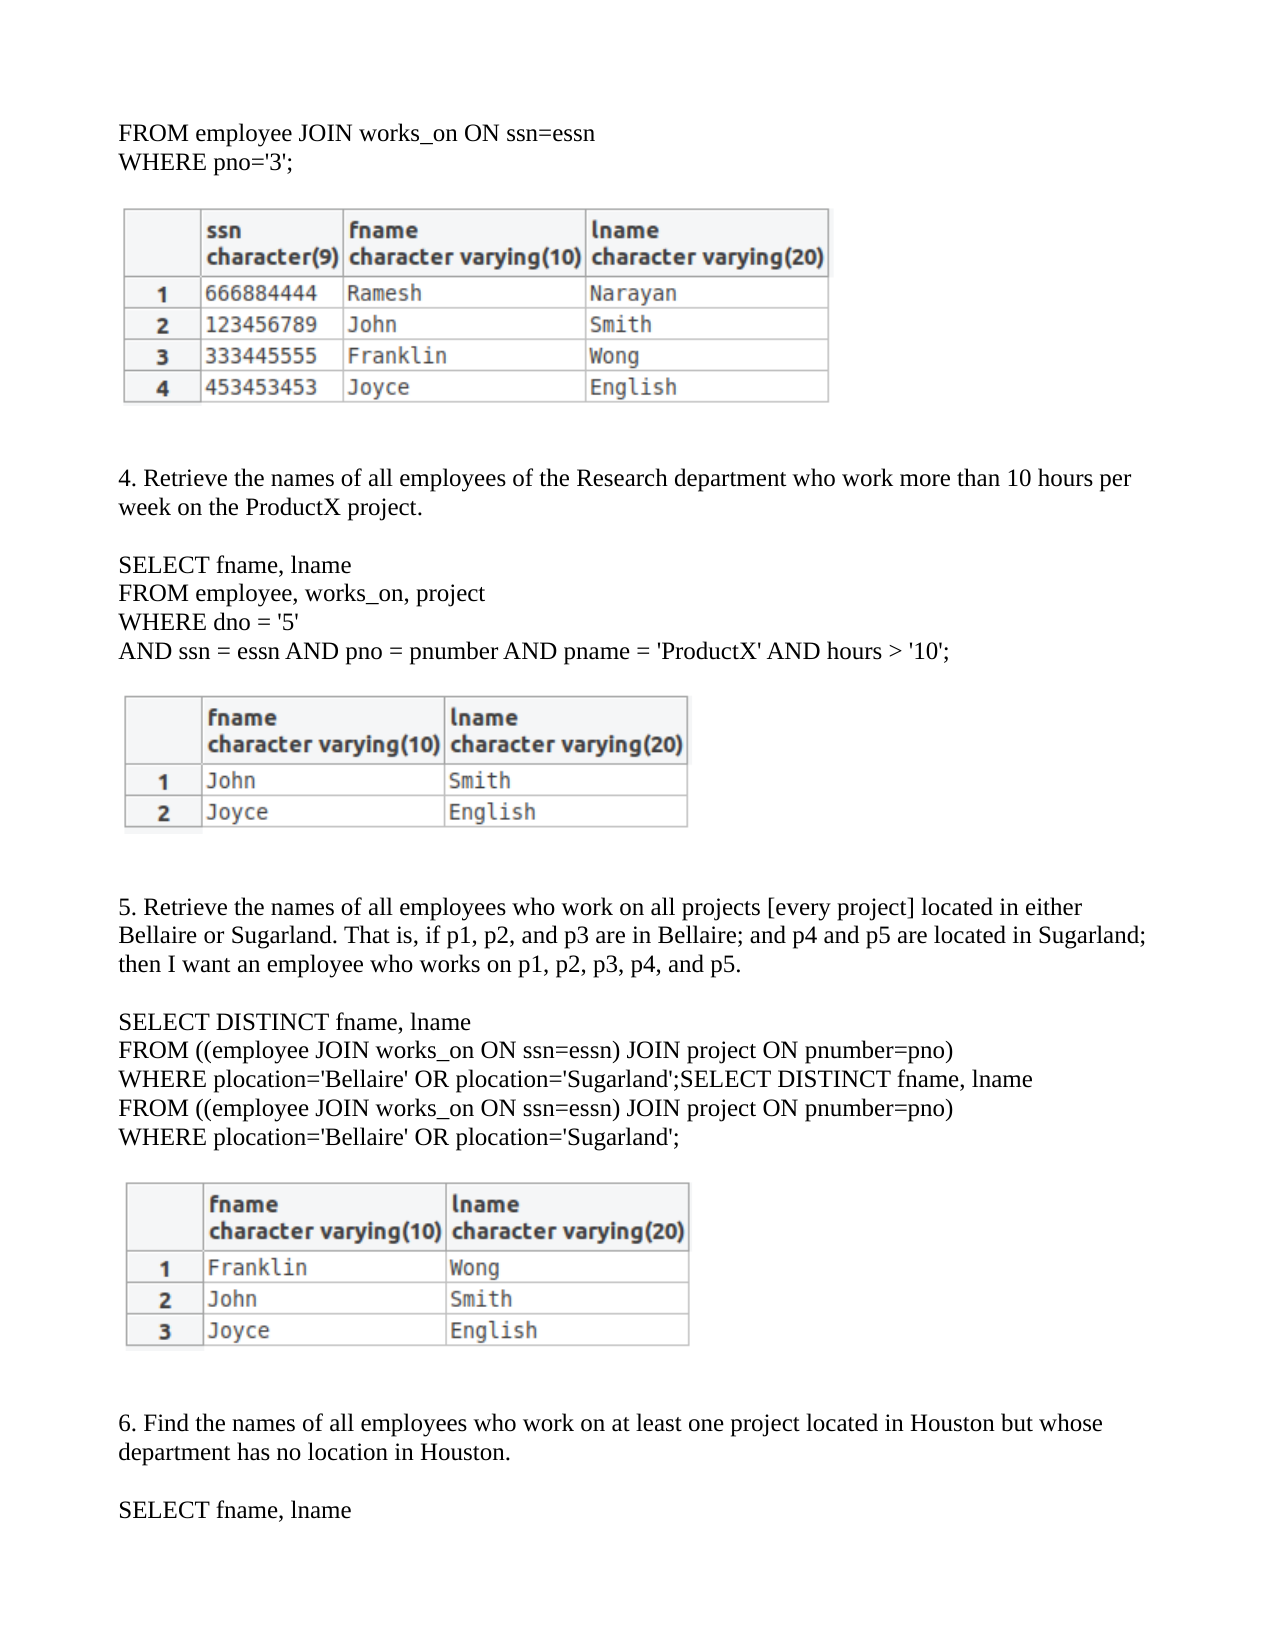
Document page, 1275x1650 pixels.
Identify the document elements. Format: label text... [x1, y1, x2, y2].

picture [123, 1179, 693, 1351]
text department has no location in Houston. [118, 1437, 1157, 1466]
text 4. Retrieve the names of all employees of the Research department who work more than 10 hours per [118, 463, 1157, 492]
text WHERE dno = '5' [118, 607, 1157, 636]
text WHERE plocation='Bellaire' OR plocation='Sugarland';SELECT DISTINCT fname, lname [118, 1064, 1157, 1093]
text FROM ((employee JOIN works_on ON ssn=essn) JOIN project ON pnumber=pno) [118, 1035, 1157, 1064]
text then I want an employee who works on p1, p2, p3, p4, and p5. [118, 949, 1157, 978]
text FROM employee, works_on, project [118, 578, 1157, 607]
text FROM ((employee JOIN works_on ON ssn=essn) JOIN project ON pnumber=pno) [118, 1093, 1157, 1122]
text 5. Retrieve the names of all employees who work on all projects [every project] located in either [118, 892, 1157, 920]
text 6. Find the names of all employees who work on at least one project located in Houston but whose [118, 1408, 1157, 1437]
text WHERE pno='3'; [118, 147, 1157, 176]
picture [120, 693, 693, 834]
picture [119, 204, 834, 406]
text AND ssn = essn AND pno = pnumber AND pname = 'ProductX' AND hours > '10'; [118, 636, 1157, 665]
text Bellaire or Sugarland. That is, if p1, p2, and p3 are in Bellaire; and p4 and p5 are located in Sugarland; [118, 920, 1157, 949]
text FROM employee JOIN works_on ON ssn=essn [118, 118, 1157, 147]
text WHERE plocation='Bellaire' OR plocation='Sugarland'; [118, 1122, 1157, 1150]
text SELECT fname, lname [118, 1495, 1157, 1523]
text SELECT DISTINCT fname, lname [118, 1007, 1157, 1035]
text SELECT fname, lname [118, 550, 1157, 578]
text week on the ProductX project. [118, 492, 1157, 521]
